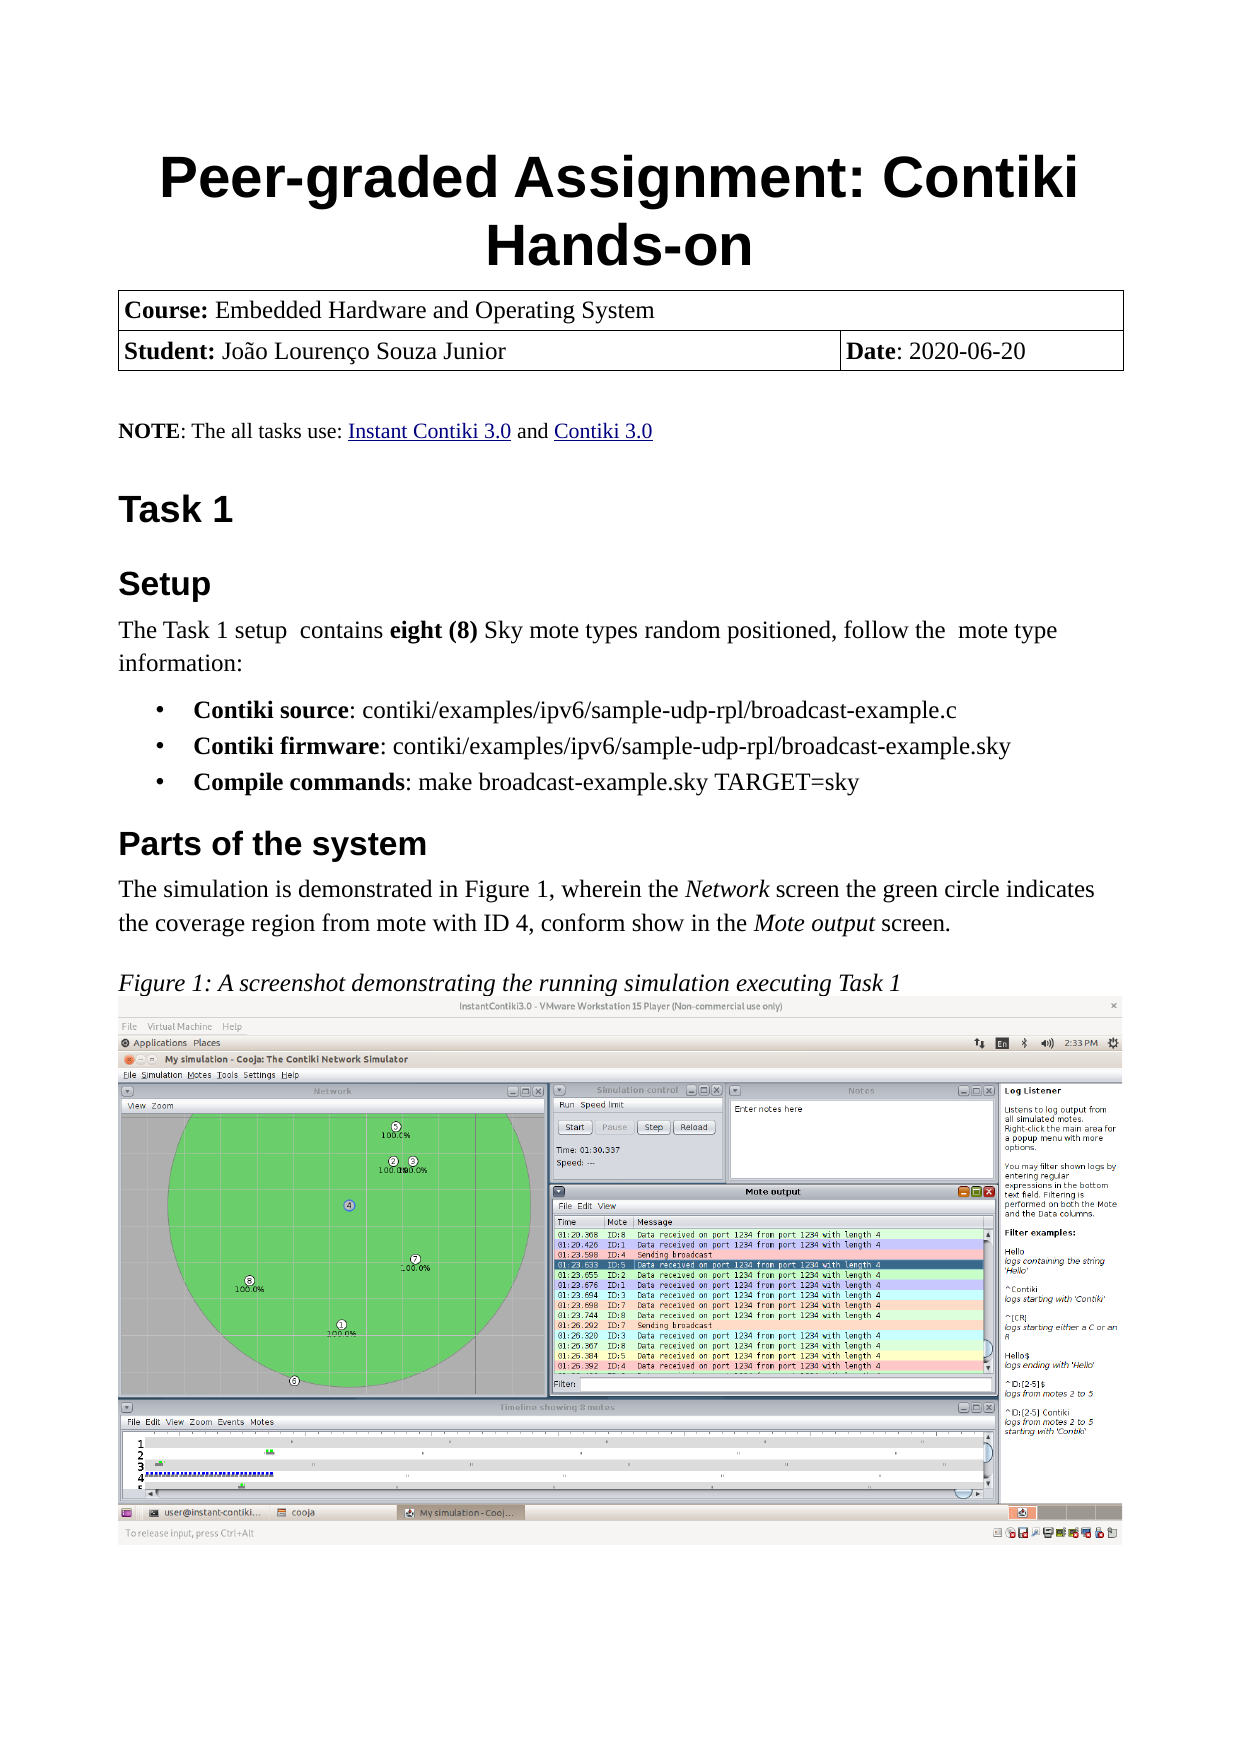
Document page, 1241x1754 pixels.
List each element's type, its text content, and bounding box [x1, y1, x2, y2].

list Contiki firmware: contiki/examples/ipv6/sample-udp-rpl/broadcast-example.sky [156, 731, 1122, 760]
subtitle Task 1 [118, 487, 1122, 530]
table_cell Student: João Lourenço Souza Junior [119, 331, 840, 370]
text Figure 1: A screenshot demonstrating the running simulation executing Task 1 [118, 968, 1122, 996]
title Peer-graded Assignment: Contiki Hands-on [118, 143, 1122, 277]
table_cell Date: 2020-06-20 [841, 331, 1123, 370]
text The simulation is demonstrated in Figure 1, wherein the Network screen the green circle indicates the coverage region from mote with ID 4, conform show in the Mote output screen. [118, 874, 1122, 936]
text The Task 1 setup contains eight (8) Sky mote types random positioned, follow the mote type information: [118, 615, 1122, 677]
picture [118, 996, 1123, 1545]
subtitle Parts of the system [118, 823, 1122, 862]
subtitle Setup [118, 564, 1122, 602]
list Contiki source: contiki/examples/ipv6/sample-udp-rpl/broadcast-example.c [156, 695, 1122, 724]
table_header Course: Embedded Hardware and Operating System [119, 291, 1123, 330]
text NOTE: The all tasks use: Instant Contiki 3.0 and Contiki 3.0 [118, 418, 1122, 443]
list Compile commands: make broadcast-example.sky TARGET=sky [156, 767, 1122, 796]
